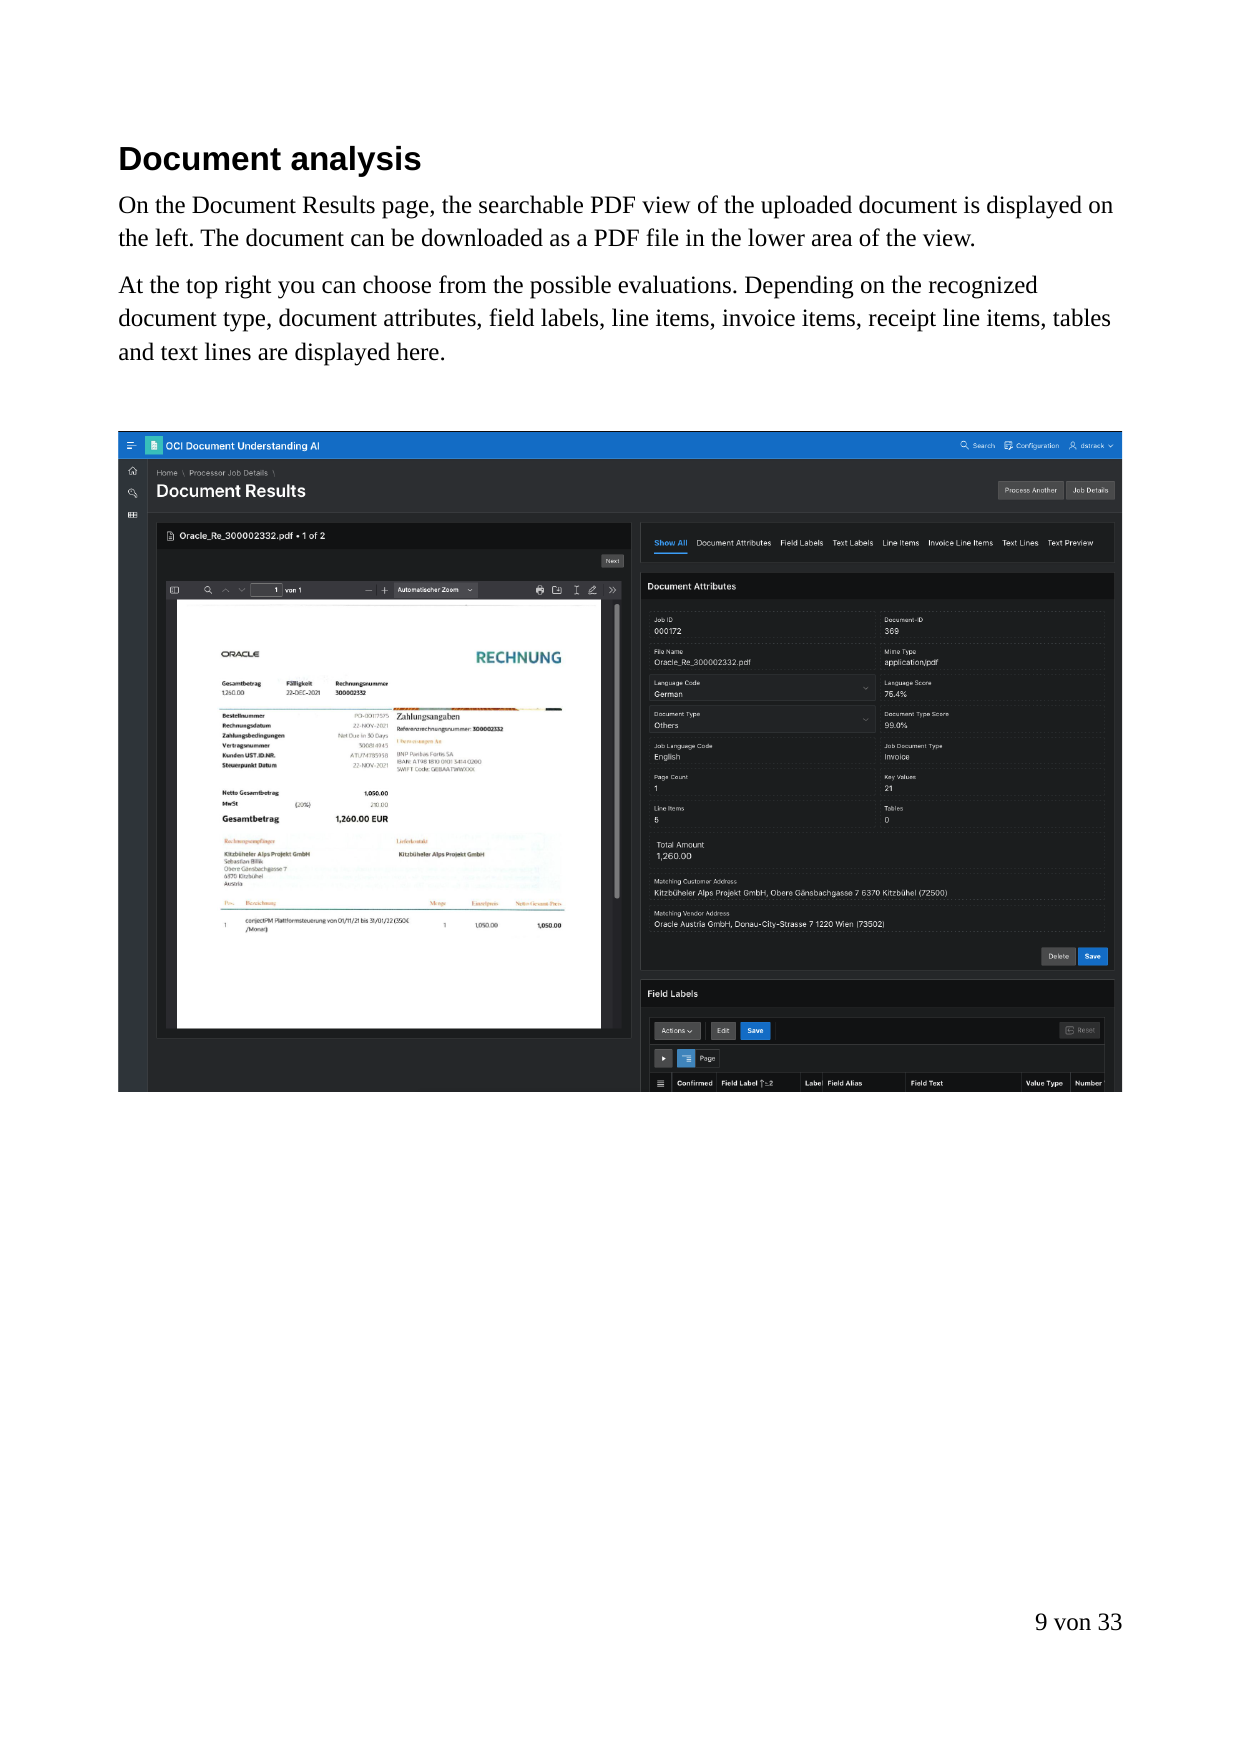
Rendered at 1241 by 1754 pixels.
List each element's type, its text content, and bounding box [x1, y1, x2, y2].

text On the Document Results page, the searchable PDF view of the uploaded document is displayed on the left. The document can be downloaded as a PDF file in the lower area of the view. [118, 190, 1122, 252]
text At the top right you can choose from the possible evaluations. Depending on the recognized document type, document attributes, field labels, line items, invoice items, receipt line items, tables and text lines are displayed here. [118, 271, 1122, 365]
picture [118, 431, 1123, 1092]
subtitle Document analysis [118, 139, 1122, 177]
